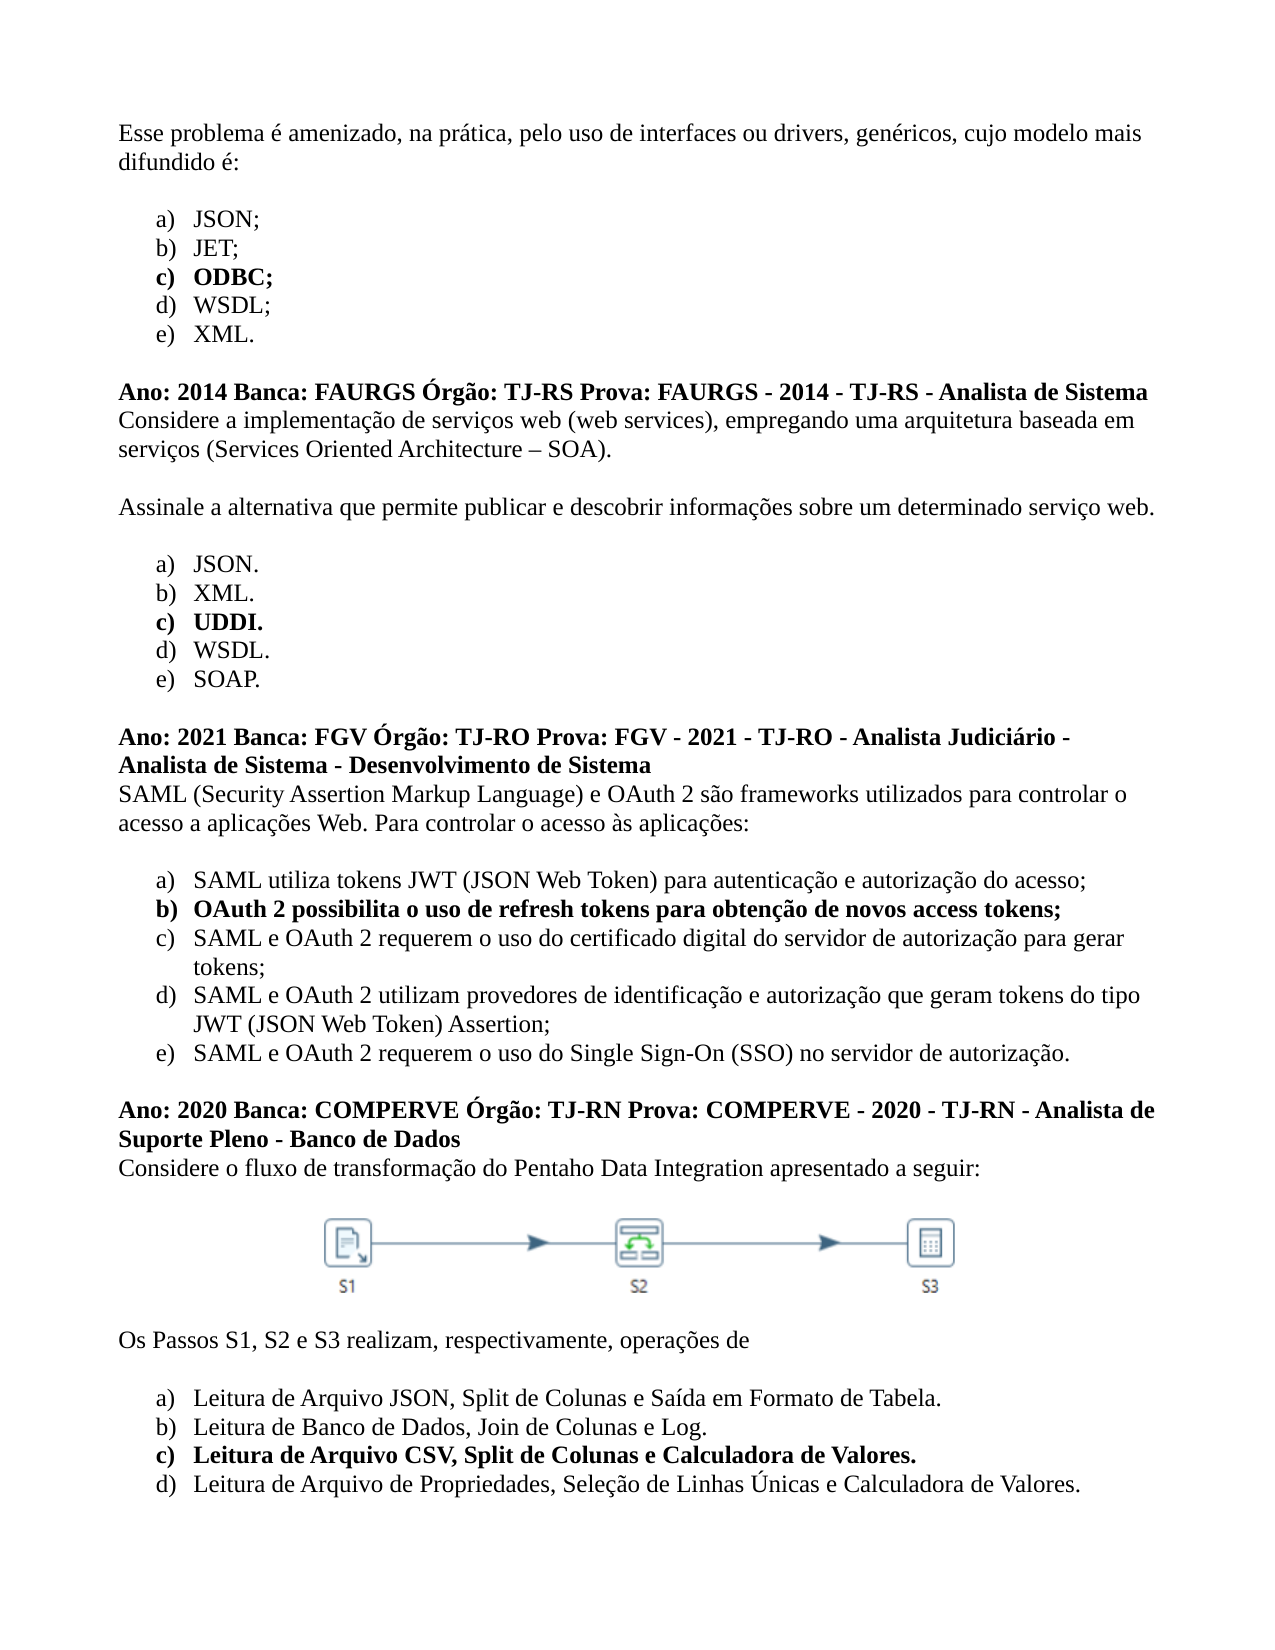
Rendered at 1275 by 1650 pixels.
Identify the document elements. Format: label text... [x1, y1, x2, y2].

text Ano: 2021 Banca: FGV Órgão: TJ-RO Prova: FGV - 2021 - TJ-RO - Analista Judiciário - Analista de Sistema - Desenvolvimento de Sistema [118, 722, 1157, 779]
list SAML e OAuth 2 utilizam provedores de identificação e autorização que geram tokens do tipo JWT (JSON Web Token) Assertion; [156, 981, 1157, 1038]
list Leitura de Arquivo CSV, Split de Colunas e Calculadora de Valores. [156, 1441, 1157, 1469]
text Considere a implementação de serviços web (web services), empregando uma arquitetura baseada em serviços (Services Oriented Architecture – SOA). [118, 406, 1157, 463]
list JSON. [156, 549, 1157, 578]
list Leitura de Banco de Dados, Join de Colunas e Log. [156, 1412, 1157, 1441]
list XML. [156, 319, 1157, 348]
list OAuth 2 possibilita o uso de refresh tokens para obtenção de novos access tokens; [156, 894, 1157, 923]
text Ano: 2020 Banca: COMPERVE Órgão: TJ-RN Prova: COMPERVE - 2020 - TJ-RN - Analista de Suporte Pleno - Banco de Dados [118, 1096, 1157, 1153]
text Considere o fluxo de transformação do Pentaho Data Integration apresentado a seguir: [118, 1153, 1157, 1182]
text Os Passos S1, S2 e S3 realizam, respectivamente, operações de [118, 1326, 1157, 1354]
text Esse problema é amenizado, na prática, pelo uso de interfaces ou drivers, genéricos, cujo modelo mais difundido é: [118, 118, 1157, 176]
list Leitura de Arquivo de Propriedades, Seleção de Linhas Únicas e Calculadora de Valores. [156, 1469, 1157, 1498]
list JSON; [156, 204, 1157, 233]
text SAML (Security Assertion Markup Language) e OAuth 2 são frameworks utilizados para controlar o acesso a aplicações Web. Para controlar o acesso às aplicações: [118, 779, 1157, 837]
list JET; [156, 233, 1157, 262]
text Ano: 2014 Banca: FAURGS Órgão: TJ-RS Prova: FAURGS - 2014 - TJ-RS - Analista de Sistema [118, 377, 1157, 406]
list SAML utiliza tokens JWT (JSON Web Token) para autenticação e autorização do acesso; [156, 866, 1157, 894]
list ODBC; [156, 262, 1157, 291]
list SOAP. [156, 664, 1157, 693]
list UDDI. [156, 607, 1157, 636]
list SAML e OAuth 2 requerem o uso do certificado digital do servidor de autorização para gerar tokens; [156, 923, 1157, 981]
list Leitura de Arquivo JSON, Split de Colunas e Saída em Formato de Tabela. [156, 1383, 1157, 1412]
picture [316, 1210, 959, 1300]
list WSDL. [156, 636, 1157, 664]
list XML. [156, 578, 1157, 607]
text Assinale a alternativa que permite publicar e descobrir informações sobre um determinado serviço web. [118, 492, 1157, 521]
list SAML e OAuth 2 requerem o uso do Single Sign-On (SSO) no servidor de autorização. [156, 1038, 1157, 1067]
list WSDL; [156, 291, 1157, 319]
